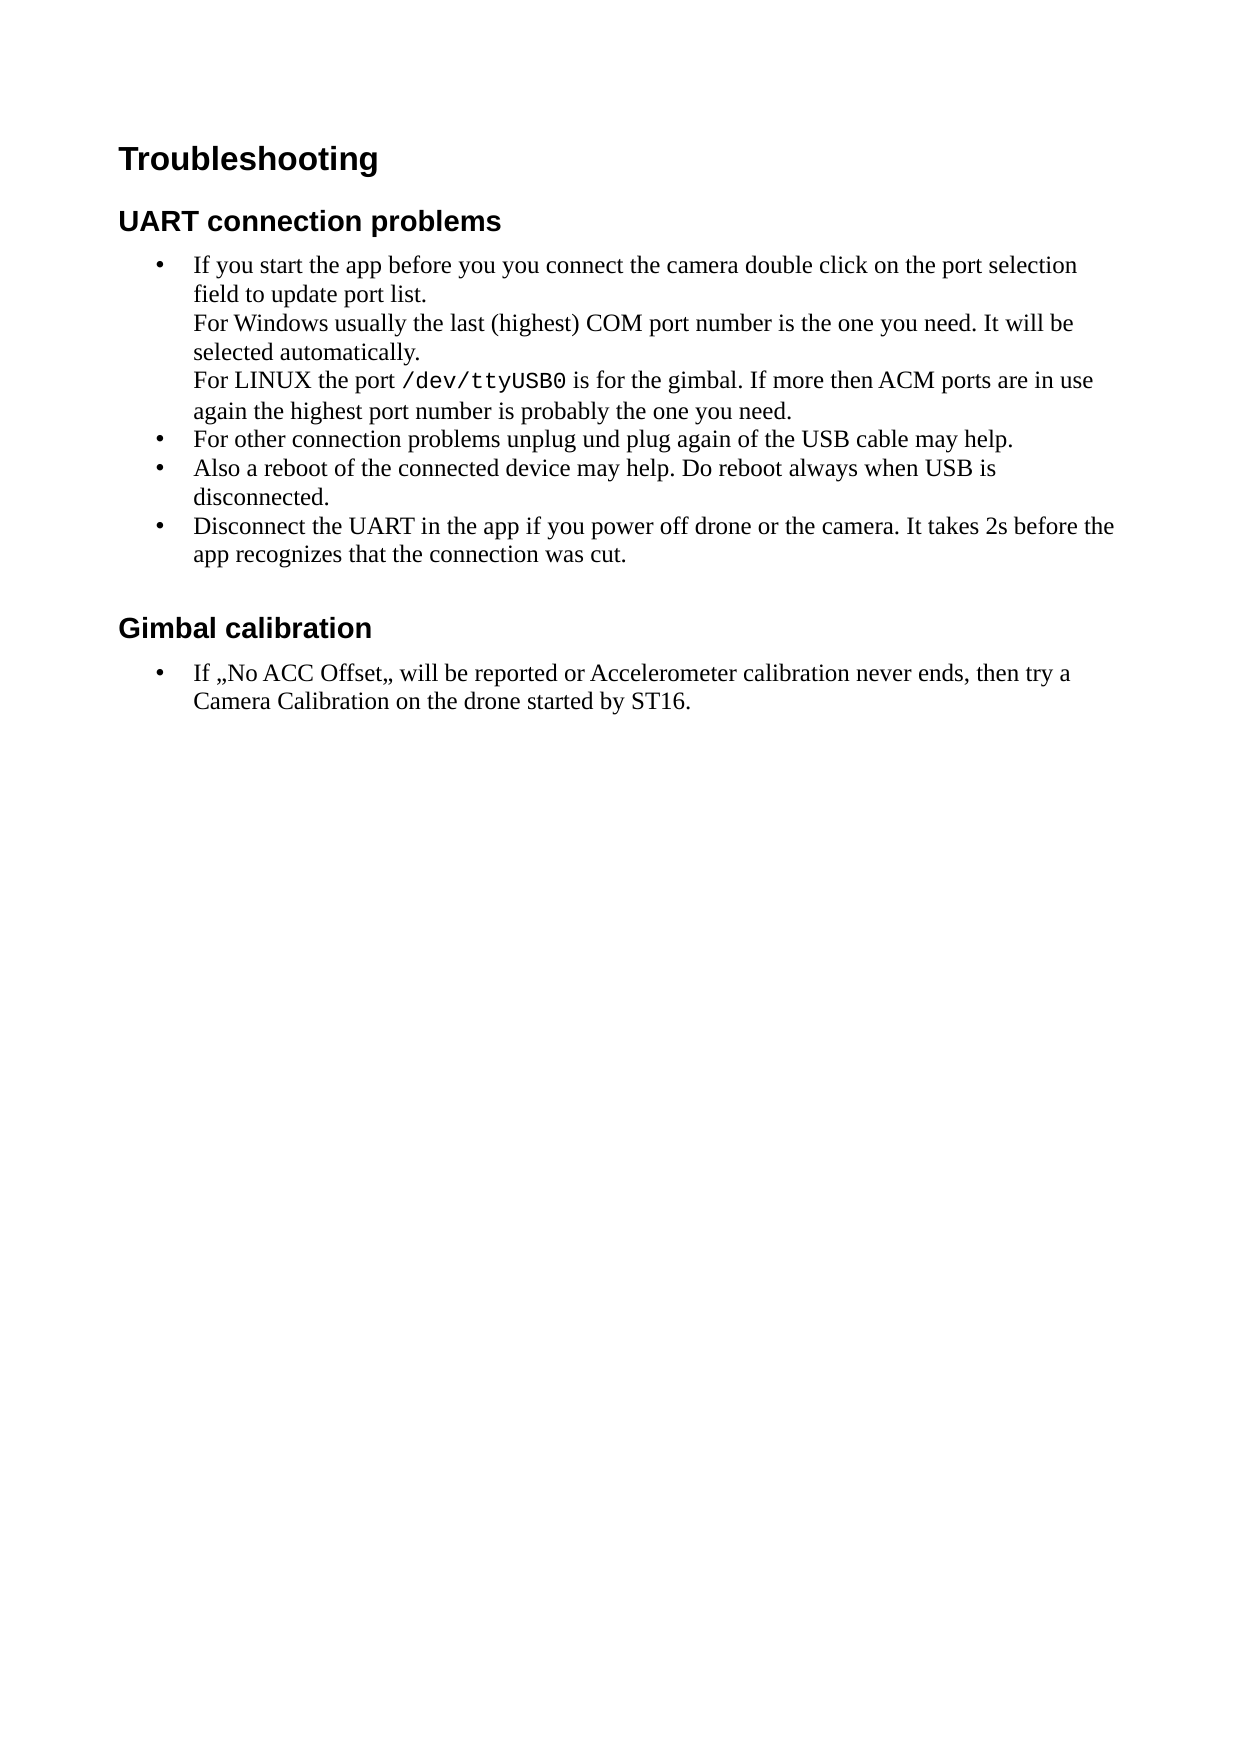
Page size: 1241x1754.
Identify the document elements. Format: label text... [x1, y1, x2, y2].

list If „No ACC Offset„ will be reported or Accelerometer calibration never ends, then try a Camera Calibration on the drone started by ST16. [156, 658, 1122, 715]
subtitle Troubleshooting [118, 139, 1122, 177]
list For other connection problems unplug und plug again of the USB cable may help. [156, 424, 1122, 453]
subtitle UART connection problems [118, 204, 1122, 238]
subtitle Gimbal calibration [118, 612, 1122, 645]
list Also a reboot of the connected device may help. Do reboot always when USB is disconnected. [156, 453, 1122, 511]
list If you start the app before you you connect the camera double click on the port selection field to update port list. For Windows usually the last (highest) COM port number is the one you need. It will be selected automatically. For LINUX the port /dev/ttyUSB0 is for the gimbal. If more then ACM ports are in use again the highest port number is probably the one you need. [156, 251, 1122, 424]
list Disconnect the UART in the app if you power off drone or the camera. It takes 2s before the app recognizes that the connection was cut. [156, 511, 1122, 568]
